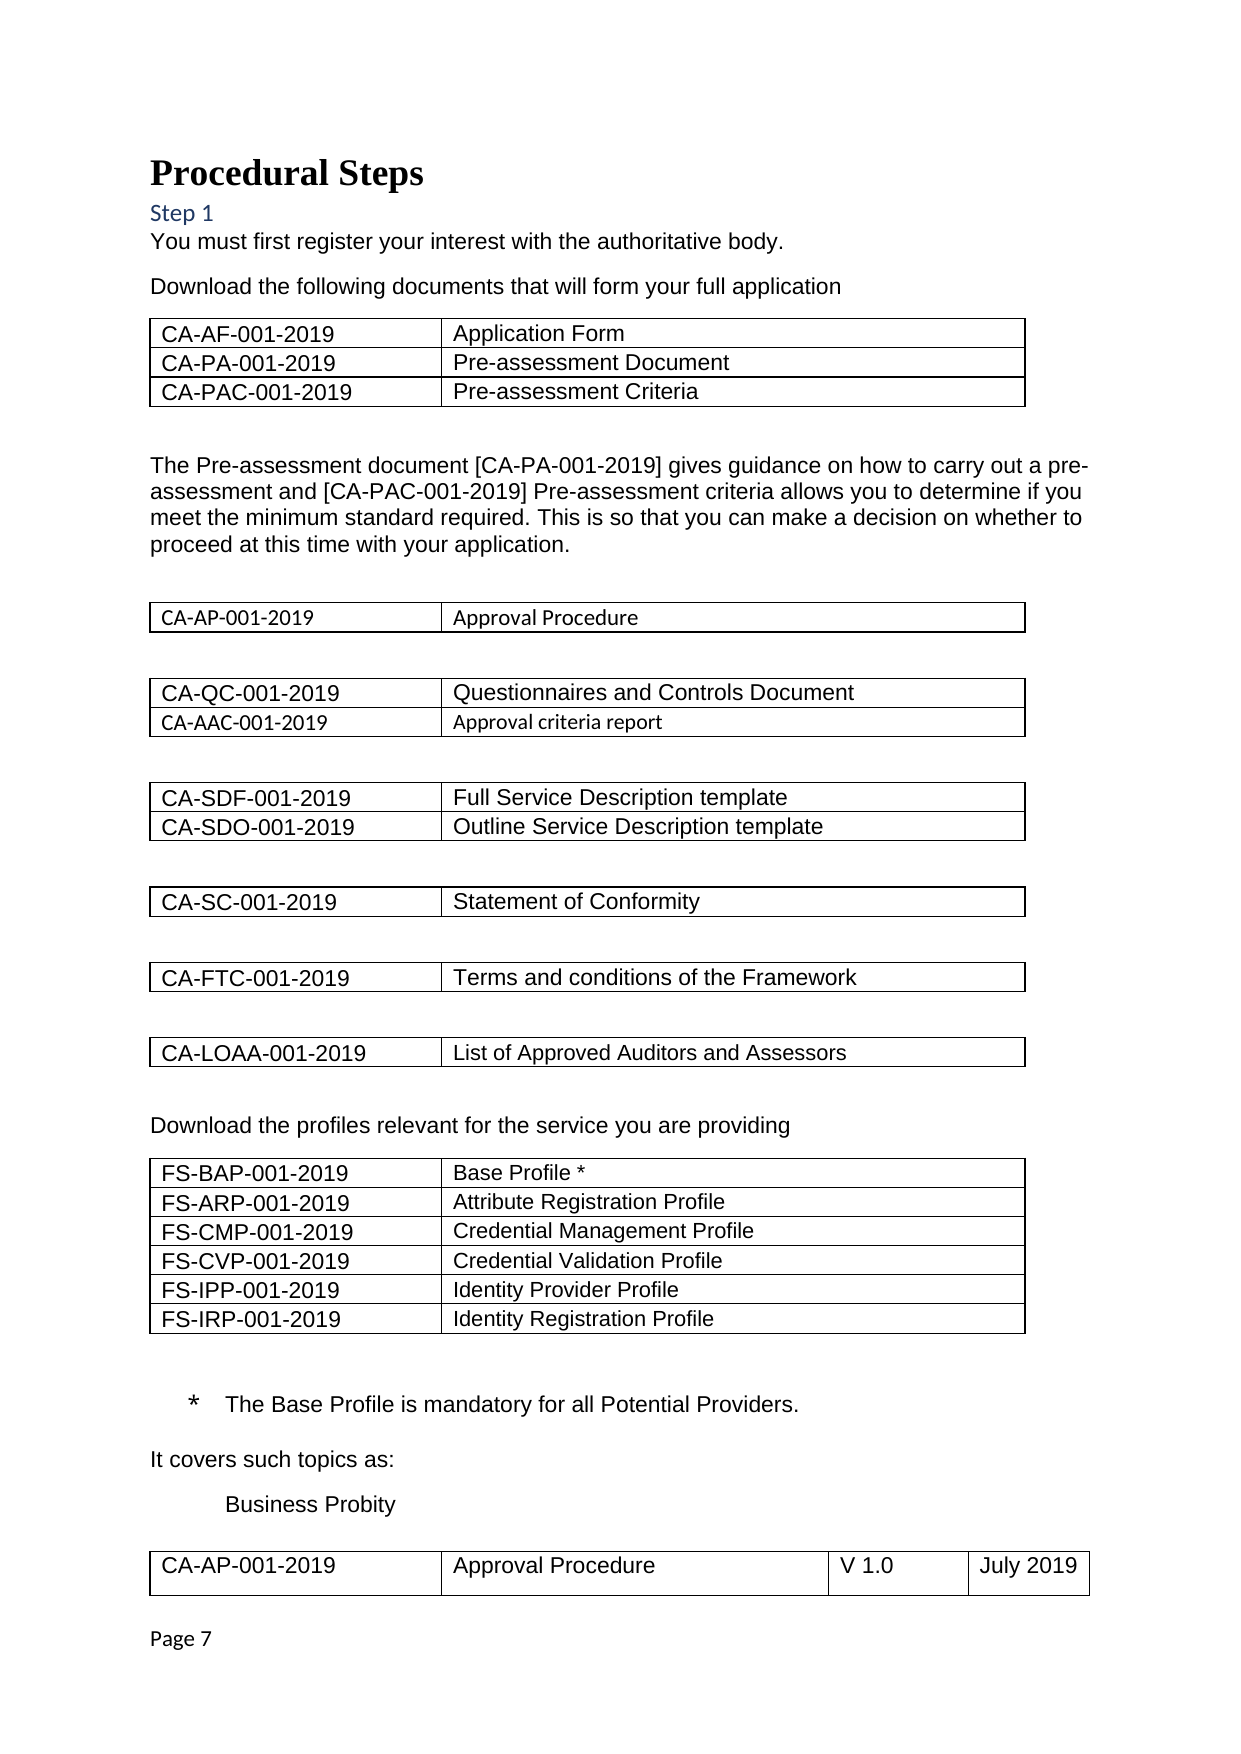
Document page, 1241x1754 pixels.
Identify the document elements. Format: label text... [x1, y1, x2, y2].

table_header Base Profile * [442, 1159, 1024, 1187]
table_cell Outline Service Description template [442, 812, 1024, 840]
table_header CA-QC-001-2019 [151, 679, 441, 707]
table_header Questionnaires and Controls Document [442, 679, 1024, 707]
table_header Terms and conditions of the Framework [442, 963, 1024, 991]
table_cell FS-CVP-001-2019 [151, 1246, 441, 1274]
table_header CA-SDF-001-2019 [151, 783, 441, 811]
table_cell CA-PA-001-2019 [151, 348, 441, 376]
table_header CA-SC-001-2019 [151, 888, 441, 916]
table_header CA-AF-001-2019 [151, 319, 441, 347]
text Download the following documents that will form your full application [150, 273, 1090, 299]
table_cell Credential Validation Profile [442, 1246, 1024, 1274]
table_cell FS-IRP-001-2019 [151, 1304, 441, 1332]
table_cell Pre-assessment Document [442, 348, 1024, 376]
table_header Approval Procedure [442, 603, 1024, 631]
table_cell Pre-assessment Criteria [442, 378, 1024, 406]
table_cell Approval criteria report [442, 708, 1024, 736]
table_header FS-BAP-001-2019 [151, 1159, 441, 1187]
table_cell Identity Registration Profile [442, 1304, 1024, 1332]
list The Base Profile is mandatory for all Potential Providers. [187, 1379, 1090, 1426]
text It covers such topics as: [150, 1446, 1090, 1472]
text Download the profiles relevant for the service you are providing [150, 1112, 1090, 1139]
table_cell CA-AAC-001-2019 [151, 708, 441, 736]
table_header Statement of Conformity [442, 888, 1024, 916]
table_header CA-AP-001-2019 [151, 603, 441, 631]
table_header List of Approved Auditors and Assessors [442, 1038, 1024, 1066]
table_cell CA-SDO-001-2019 [151, 812, 441, 840]
text You must first register your interest with the authoritative body. [150, 228, 1090, 254]
table_cell Identity Provider Profile [442, 1275, 1024, 1303]
table_cell CA-PAC-001-2019 [151, 378, 441, 406]
table_header Application Form [442, 319, 1024, 347]
table_cell Attribute Registration Profile [442, 1188, 1024, 1216]
table_cell Credential Management Profile [442, 1217, 1024, 1245]
text Business Probity [225, 1491, 1090, 1517]
subtitle Step 1 [150, 197, 1090, 228]
table_cell FS-IPP-001-2019 [151, 1275, 441, 1303]
subtitle Procedural Steps [150, 150, 1090, 193]
text The Pre-assessment document [CA-PA-001-2019] gives guidance on how to carry out a pre-assessment and [CA-PAC-001-2019] Pre-assessment criteria allows you to determine if you meet the minimum standard required. This is so that you can make a decision on whether to proceed at this time with your application. [150, 452, 1090, 557]
table_header CA-LOAA-001-2019 [151, 1038, 441, 1066]
table_header CA-FTC-001-2019 [151, 963, 441, 991]
table_cell FS-CMP-001-2019 [151, 1217, 441, 1245]
table_header Full Service Description template [442, 783, 1024, 811]
table_cell FS-ARP-001-2019 [151, 1188, 441, 1216]
